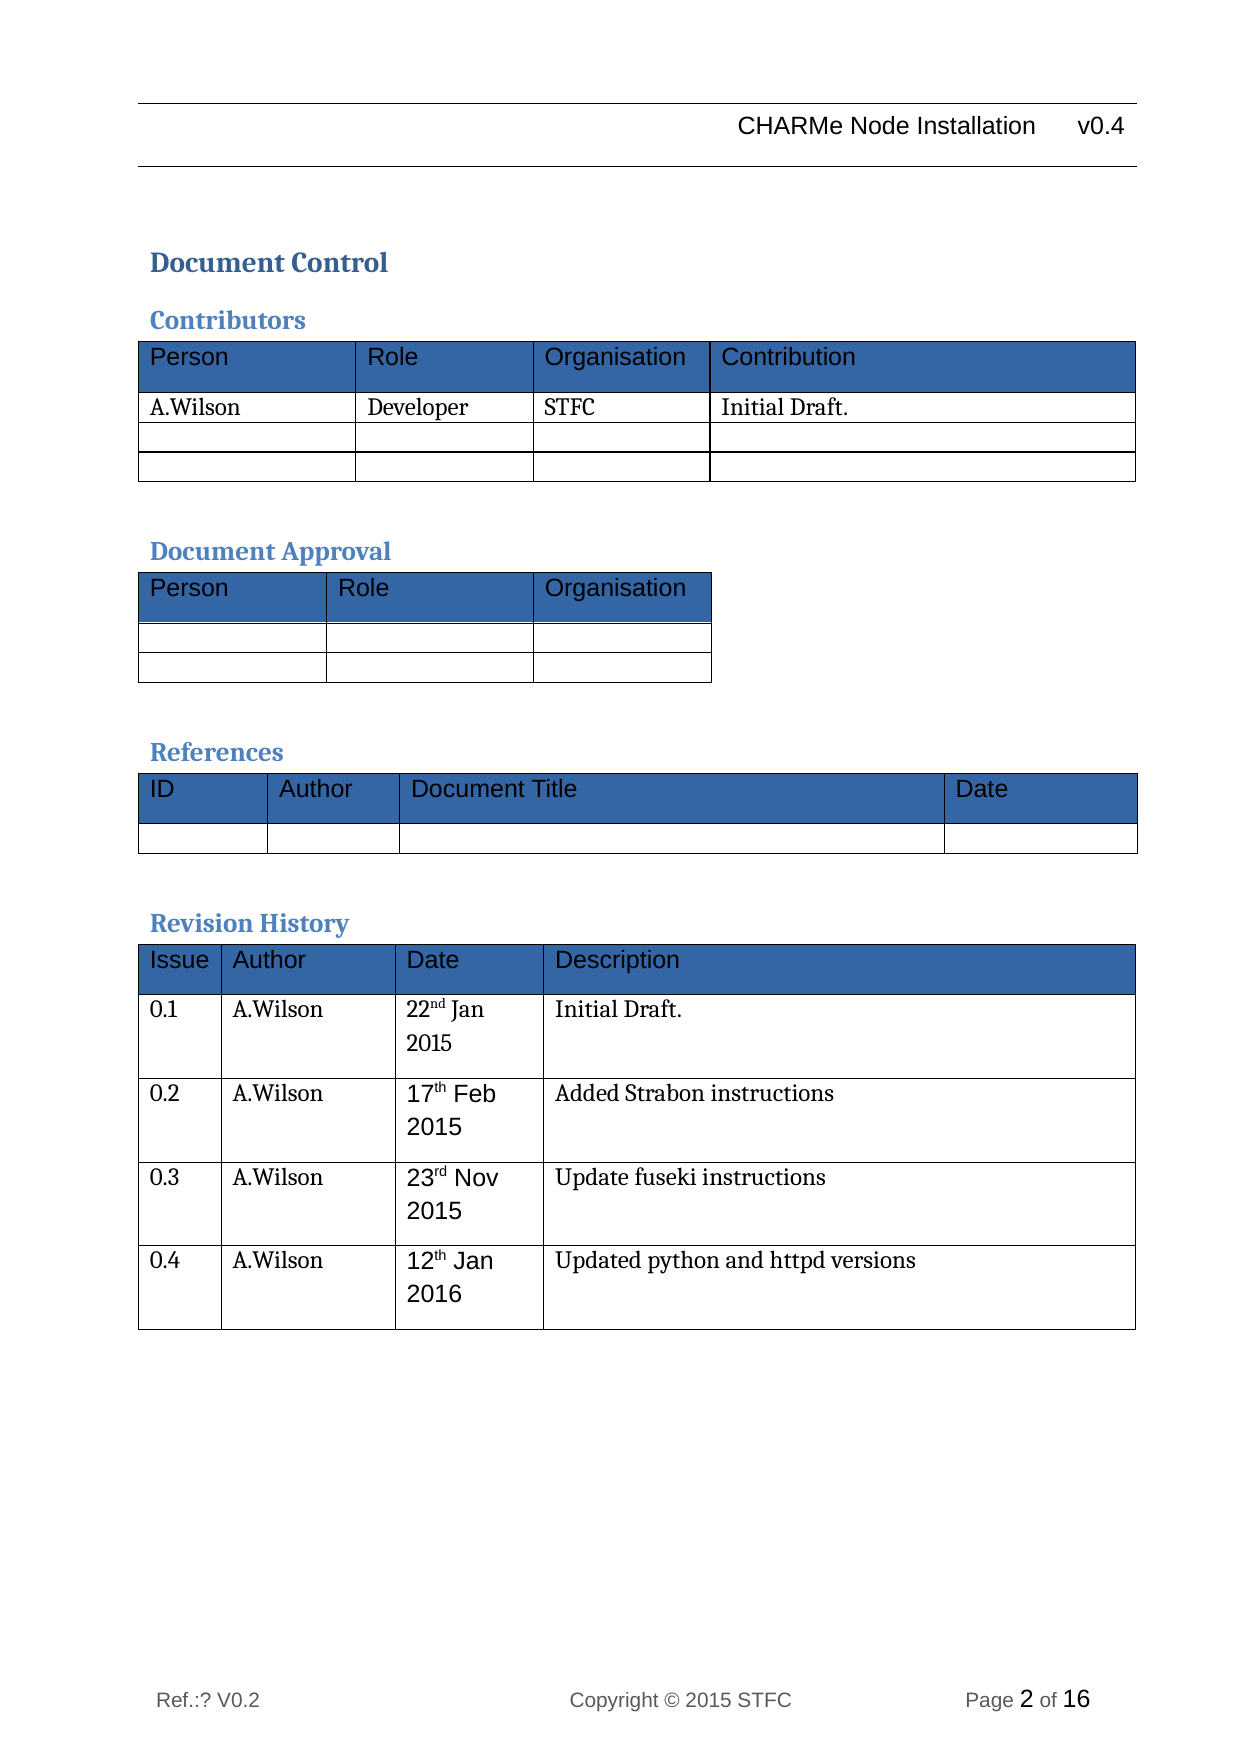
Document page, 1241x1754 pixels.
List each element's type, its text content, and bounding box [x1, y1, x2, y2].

text Contributors [150, 305, 1090, 337]
table_cell 0.4 [139, 1246, 221, 1329]
table_cell [711, 423, 1135, 451]
table_cell A.Wilson [222, 1163, 395, 1245]
table_cell [268, 824, 399, 853]
table_cell [139, 453, 355, 481]
text Revision History [150, 908, 1090, 939]
table_header Author [222, 945, 395, 994]
table_header Author [268, 774, 399, 823]
table_cell A.Wilson [222, 995, 395, 1078]
table_header Issue [139, 945, 221, 994]
table_cell [139, 423, 355, 451]
table_cell [534, 423, 709, 451]
table_cell [534, 624, 711, 652]
table_cell A.Wilson [222, 1246, 395, 1329]
table_cell Developer [356, 393, 533, 422]
table_header Organisation [534, 573, 711, 622]
table_cell A.Wilson [139, 393, 355, 422]
table_header Date [396, 945, 543, 994]
table_cell [139, 653, 326, 682]
table_cell Added Strabon instructions [544, 1079, 1135, 1162]
table_cell 23rd Nov 2015 [396, 1163, 543, 1245]
table_cell Updated python and httpd versions [544, 1246, 1135, 1329]
table_cell [327, 653, 533, 682]
table_cell [534, 653, 711, 682]
table_header Document Title [400, 774, 944, 823]
table_cell Update fuseki instructions [544, 1163, 1135, 1245]
table_cell 0.1 [139, 995, 221, 1078]
table_cell A.Wilson [222, 1079, 395, 1162]
table_header Organisation [534, 342, 709, 392]
table_cell 12th Jan 2016 [396, 1246, 543, 1329]
table_cell [400, 824, 944, 853]
table_cell [711, 453, 1135, 481]
table_cell [356, 423, 533, 451]
table_header Person [139, 573, 326, 622]
table_cell 0.2 [139, 1079, 221, 1162]
table_cell [139, 824, 267, 853]
table_header Contribution [711, 342, 1135, 392]
text References [150, 737, 1090, 768]
table_header Role [356, 342, 533, 392]
table_cell Initial Draft. [544, 995, 1135, 1078]
table_cell STFC [534, 393, 709, 422]
table_header ID [139, 774, 267, 823]
table_header Role [327, 573, 533, 622]
table_header Date [945, 774, 1137, 823]
table_cell Initial Draft. [711, 393, 1135, 422]
table_header Person [139, 342, 355, 392]
table_cell [356, 453, 533, 481]
text Document Control [150, 246, 1090, 279]
table_cell [534, 453, 709, 481]
table_cell 17th Feb 2015 [396, 1079, 543, 1162]
table_cell 0.3 [139, 1163, 221, 1245]
table_cell [945, 824, 1137, 853]
text Document Approval [150, 536, 1090, 567]
table_cell [327, 624, 533, 652]
table_cell 22nd Jan 2015 [396, 995, 543, 1078]
table_header Description [544, 945, 1135, 994]
table_cell [139, 624, 326, 652]
